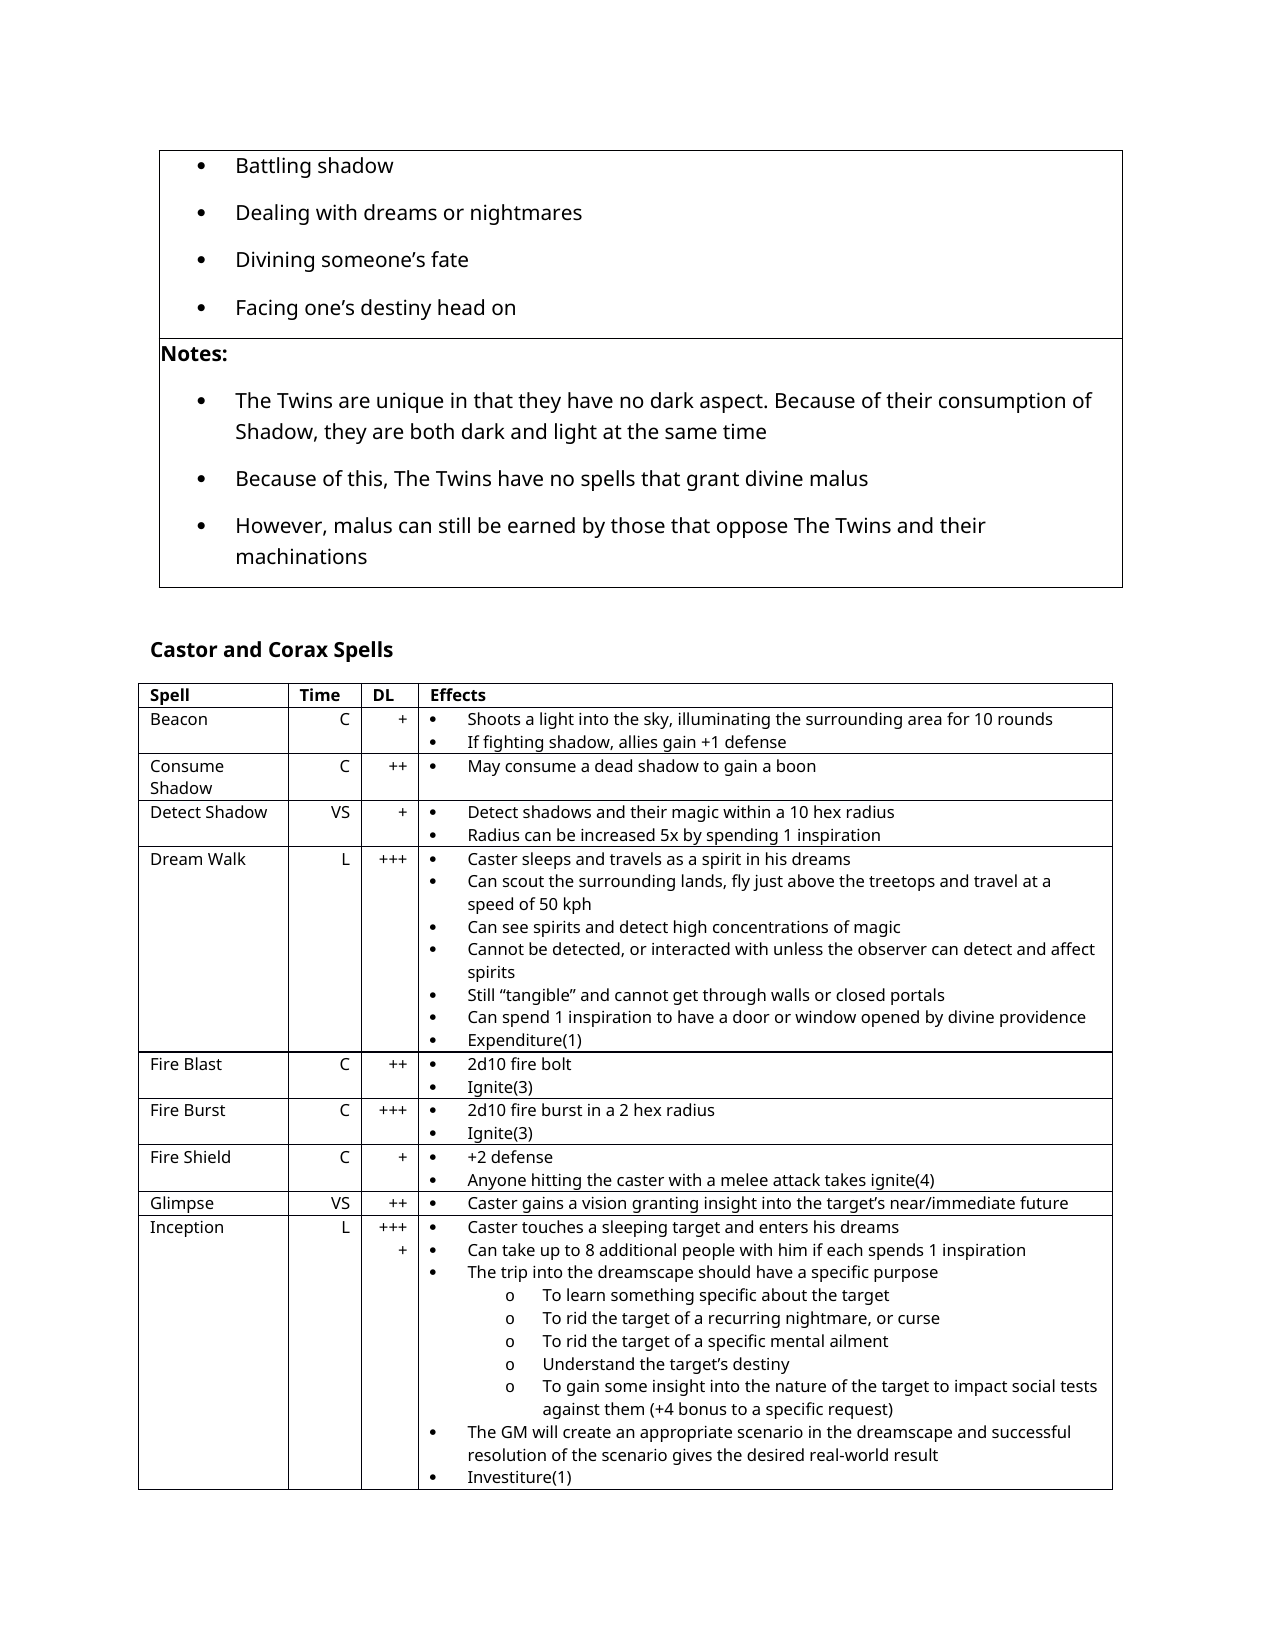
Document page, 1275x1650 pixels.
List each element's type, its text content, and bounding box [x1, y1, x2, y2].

table_cell 2d10 fire bolt Ignite(3) [419, 1053, 1112, 1098]
table_cell Shoots a light into the sky, illuminating the surrounding area for 10 rounds If fighting shadow, allies gain +1 defense [419, 708, 1112, 753]
table_cell C [289, 1145, 361, 1191]
table_cell Detect Shadow [139, 801, 288, 846]
table_cell Beacon [139, 708, 288, 753]
table_cell Dream Walk [139, 847, 288, 1051]
table_cell Fire Shield [139, 1145, 288, 1191]
table_cell ++++ [362, 1216, 418, 1489]
table_cell + [362, 708, 418, 753]
table_header DL [362, 684, 418, 707]
table_cell + [362, 1145, 418, 1191]
table_cell Fire Burst [139, 1099, 288, 1144]
table_cell +++ [362, 1099, 418, 1144]
table_cell C [289, 754, 361, 799]
table_cell ++ [362, 754, 418, 799]
table_cell Detect shadows and their magic within a 10 hex radius Radius can be increased 5x by spending 1 inspiration [419, 801, 1112, 846]
table_cell Using Divine Favor: Battling shadow Dealing with dreams or nightmares Divining someone’s fate Facing one’s destiny head on [160, 151, 1122, 338]
table_cell +++ [362, 847, 418, 1051]
table_cell Consume Shadow [139, 754, 288, 799]
table_cell + [362, 801, 418, 846]
table_header Spell [139, 684, 288, 707]
table_cell Fire Blast [139, 1053, 288, 1098]
table_header Effects [419, 684, 1112, 707]
table_header Time [289, 684, 361, 707]
table_cell C [289, 708, 361, 753]
table_cell VS [289, 801, 361, 846]
table_cell Inception [139, 1216, 288, 1489]
table_cell Glimpse [139, 1192, 288, 1214]
table_cell Caster touches a sleeping target and enters his dreams Can take up to 8 additional people with him if each spends 1 inspiration The trip into the dreamscape should have a specific purpose To learn something specific about the target To rid the target of a recurring nightmare, or curse To rid the target of a specific mental ailment Understand the target’s destiny To gain some insight into the nature of the target to impact social tests against them (+4 bonus to a specific request) The GM will create an appropriate scenario in the dreamscape and successful resolution of the scenario gives the desired real-world result Investiture(1) [419, 1216, 1112, 1489]
table_cell ++ [362, 1053, 418, 1098]
table_cell Caster sleeps and travels as a spirit in his dreams Can scout the surrounding lands, fly just above the treetops and travel at a speed of 50 kph Can see spirits and detect high concentrations of magic Cannot be detected, or interacted with unless the observer can detect and affect spirits Still “tangible” and cannot get through walls or closed portals Can spend 1 inspiration to have a door or window opened by divine providence Expenditure(1) [419, 847, 1112, 1051]
table_cell Caster gains a vision granting insight into the target’s near/immediate future [419, 1192, 1112, 1214]
table_cell C [289, 1099, 361, 1144]
table_cell L [289, 1216, 361, 1489]
table_cell VS [289, 1192, 361, 1214]
table_cell L [289, 847, 361, 1051]
table_cell Notes: The Twins are unique in that they have no dark aspect. Because of their consumption of Shadow, they are both dark and light at the same time Because of this, The Twins have no spells that grant divine malus However, malus can still be earned by those that oppose The Twins and their machinations [160, 339, 1122, 587]
table_cell ++ [362, 1192, 418, 1214]
table_cell C [289, 1053, 361, 1098]
table_cell +2 defense Anyone hitting the caster with a melee attack takes ignite(4) [419, 1145, 1112, 1191]
text Castor and Corax Spells [150, 636, 1125, 664]
table_cell 2d10 fire burst in a 2 hex radius Ignite(3) [419, 1099, 1112, 1144]
table_cell May consume a dead shadow to gain a boon [419, 754, 1112, 799]
